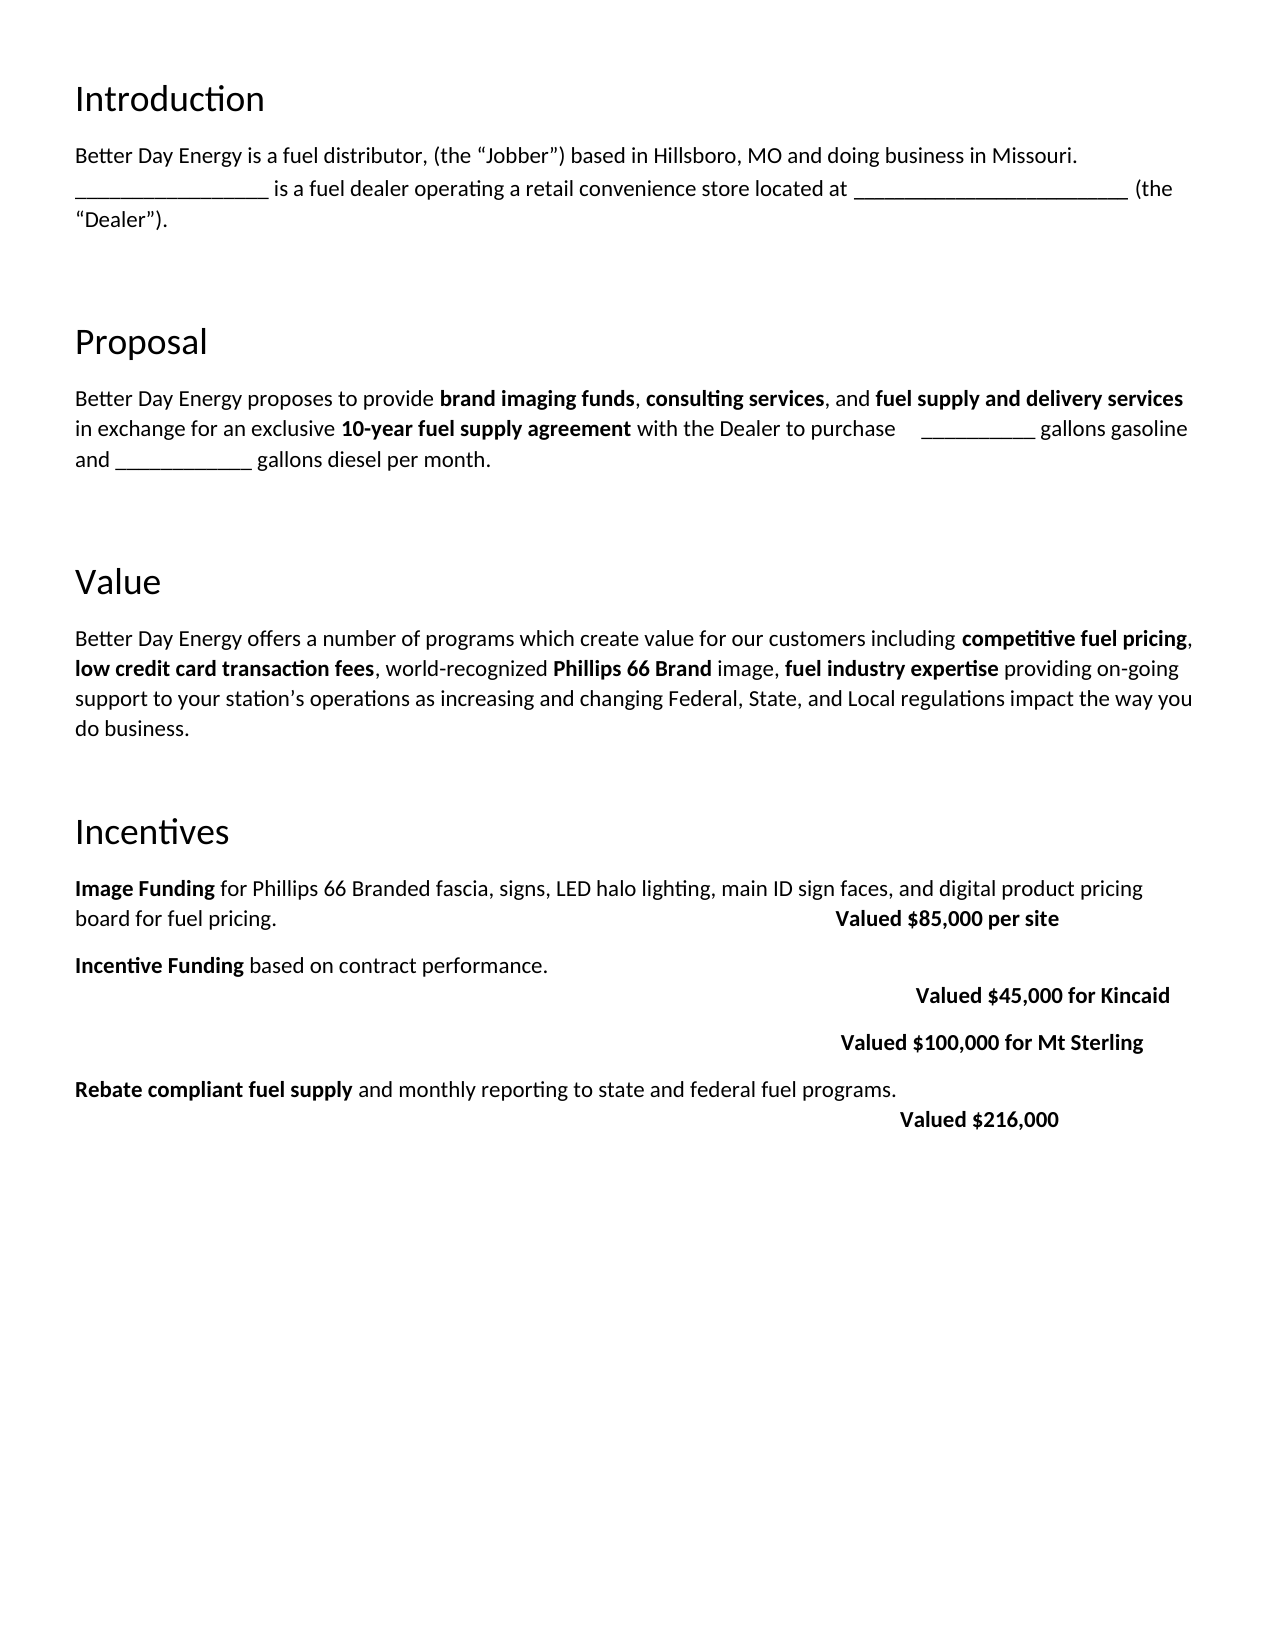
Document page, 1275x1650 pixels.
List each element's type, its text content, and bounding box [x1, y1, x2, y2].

text Proposal [75, 318, 1200, 364]
text Introduction [75, 75, 1200, 121]
text Better Day Energy is a fuel distributor, (the “Jobber”) based in Hillsboro, MO and doing business in Missouri. _________________ is a fuel dealer operating a retail convenience store located at ___________________________ (the “Dealer”). [75, 141, 1200, 233]
text Incentive Funding based on contract performance. Valued $45,000 for Kincaid [75, 951, 1200, 1010]
text Value [75, 558, 1200, 603]
text Better Day Energy proposes to provide brand imaging funds, consulting services, and fuel supply and delivery services in exchange for an exclusive 10-year fuel supply agreement with the Dealer to purchase __________ gallons gasoline and ____________ gallons diesel per month. [75, 384, 1200, 473]
text Valued $100,000 for Mt Sterling [75, 1028, 1200, 1057]
text Rebate compliant fuel supply and monthly reporting to state and federal fuel programs. Valued $216,000 [75, 1075, 1200, 1134]
text Image Funding for Phillips 66 Branded fascia, signs, LED halo lighting, main ID sign faces, and digital product pricing board for fuel pricing. Valued $85,000 per site [75, 874, 1200, 933]
text Incentives [75, 808, 1200, 854]
text Better Day Energy offers a number of programs which create value for our customers including competitive fuel pricing, low credit card transaction fees, world-recognized Phillips 66 Brand image, fuel industry expertise providing on-going support to your station’s operations as increasing and changing Federal, State, and Local regulations impact the way you do business. [75, 624, 1200, 742]
